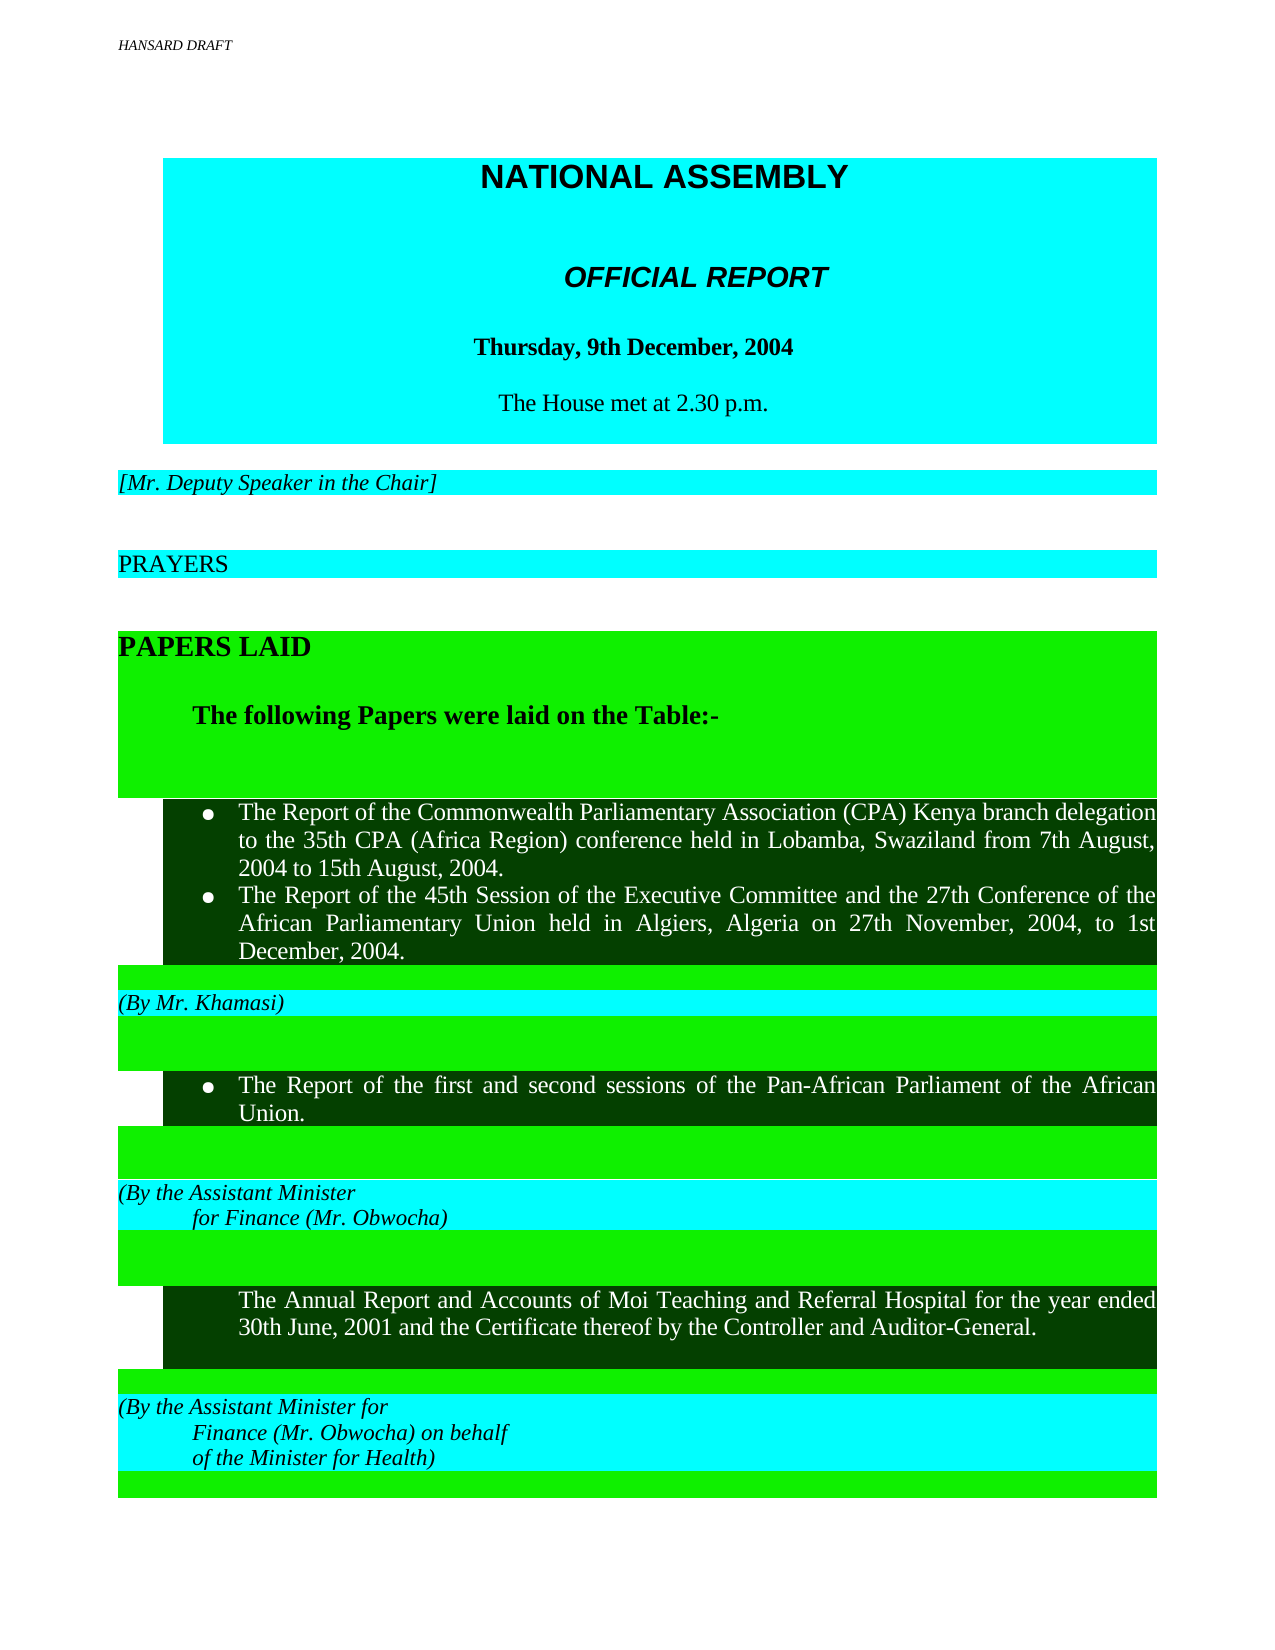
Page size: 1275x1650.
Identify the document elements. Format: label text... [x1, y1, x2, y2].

text [Mr. Deputy Speaker in the Chair] [118, 469, 1157, 495]
subtitle PAPERS LAID [118, 631, 1157, 663]
text (By the Assistant Minister [118, 1179, 1157, 1205]
text PRAYERS [118, 550, 1157, 578]
text (By the Assistant Minister for [118, 1394, 1157, 1420]
text Thursday, 9th December, 2004 [163, 333, 1157, 361]
text Finance (Mr. Obwocha) on behalf [118, 1420, 1157, 1445]
subtitle The following Papers were laid on the Table:- [118, 701, 1157, 731]
list The Report of the Commonwealth Parliamentary Association (CPA) Kenya branch delegation to the 35th CPA (Africa Region) conference held in Lobamba, Swaziland from 7th August, 2004 to 15th August, 2004. [201, 798, 1157, 882]
subtitle OFFICIAL REPORT [163, 261, 1157, 293]
text for Finance (Mr. Obwocha) [118, 1205, 1157, 1230]
list The Annual Report and Accounts of Moi Teaching and Referral Hospital for the year ended 30th June, 2001 and the Certificate thereof by the Controller and Auditor-General. [201, 1286, 1157, 1341]
list The Report of the first and second sessions of the Pan-African Parliament of the African Union. [201, 1071, 1157, 1126]
text The House met at 2.30 p.m. [163, 389, 1157, 416]
text (By Mr. Khamasi) [118, 990, 1157, 1016]
list The Report of the 45th Session of the Executive Committee and the 27th Conference of the African Parliamentary Union held in Algiers, Algeria on 27th November, 2004, to 1st December, 2004. [201, 882, 1157, 965]
subtitle NATIONAL ASSEMBLY [163, 158, 1157, 195]
text of the Minister for Health) [118, 1445, 1157, 1471]
